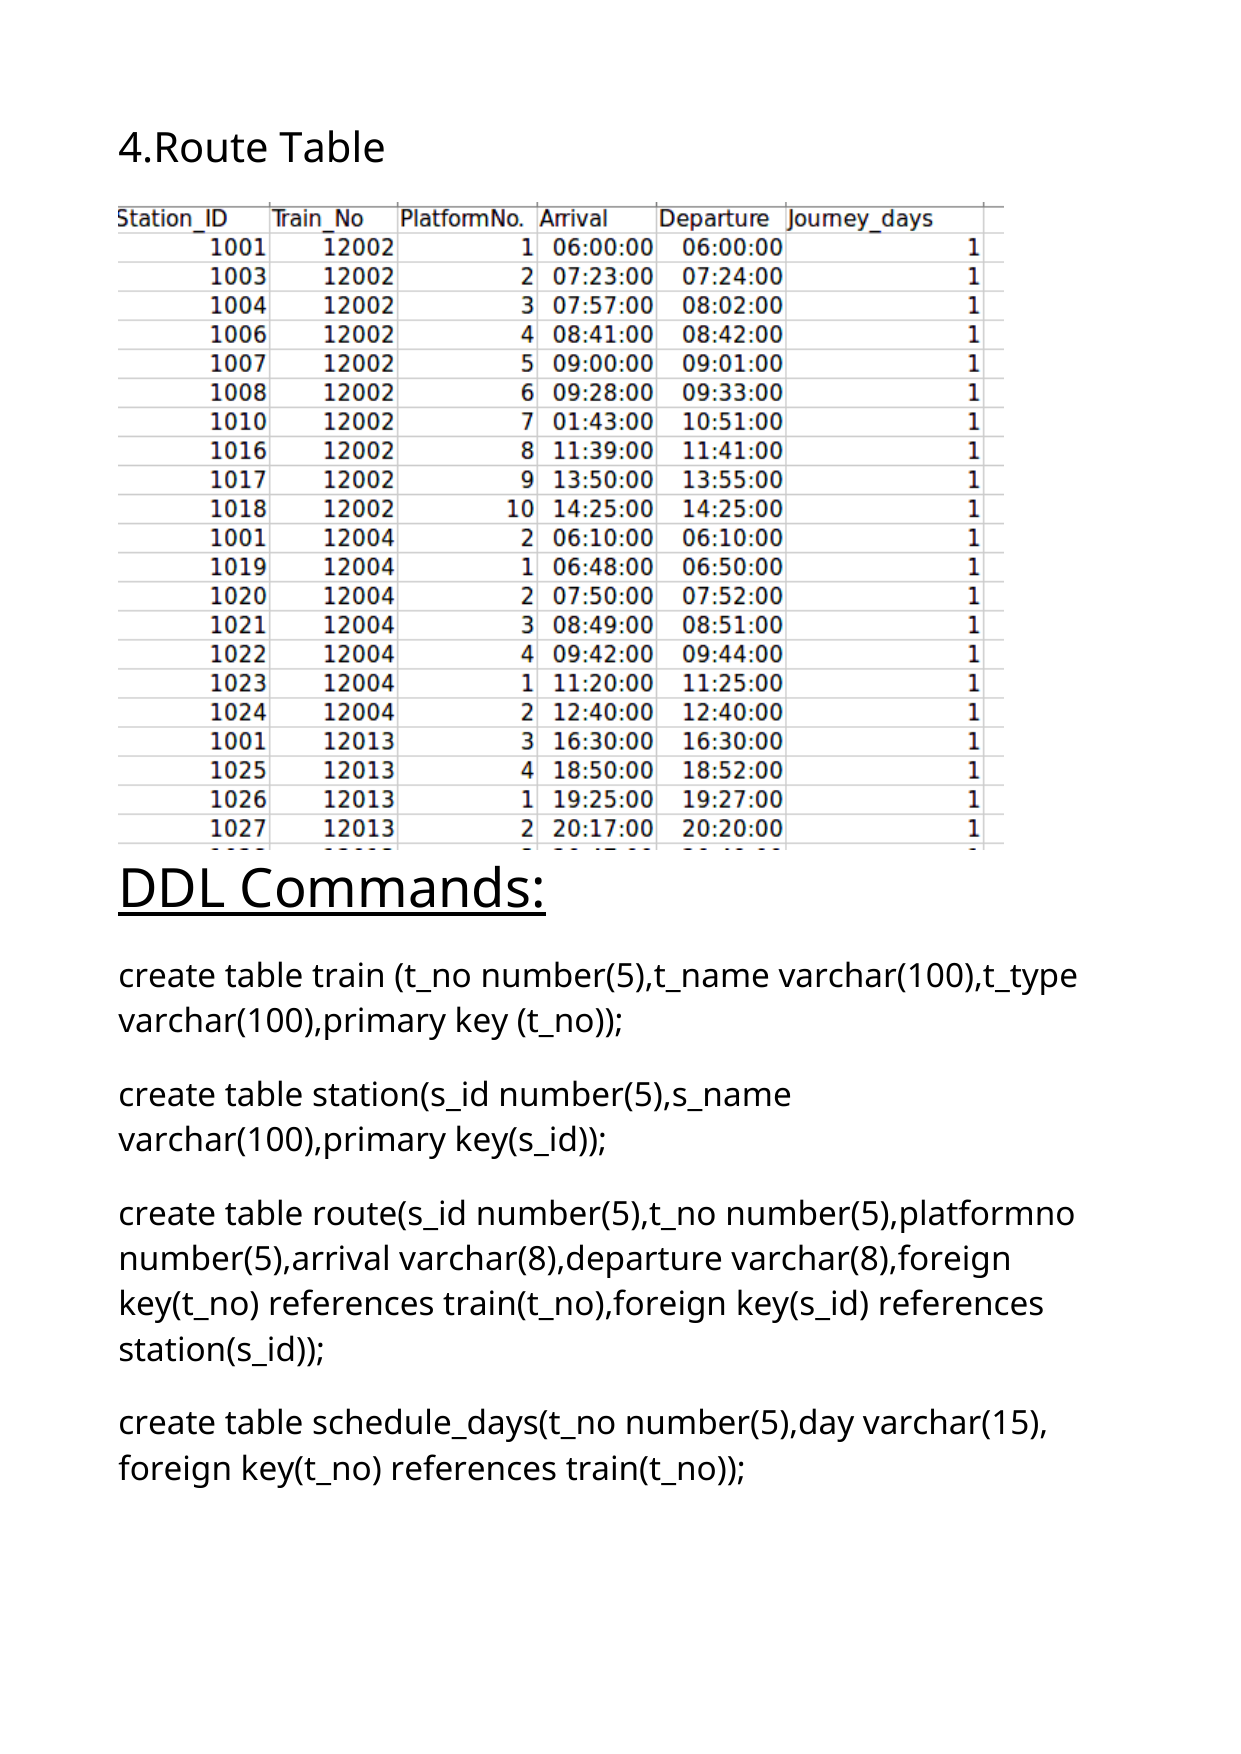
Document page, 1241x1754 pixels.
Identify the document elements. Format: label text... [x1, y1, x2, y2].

text create table train (t_no number(5),t_name varchar(100),t_type varchar(100),primary key (t_no)); [118, 952, 1122, 1042]
text create table station(s_id number(5),s_name varchar(100),primary key(s_id)); [118, 1070, 1122, 1161]
text create table route(s_id number(5),t_no number(5),platformno number(5),arrival varchar(8),departure varchar(8),foreign key(t_no) references train(t_no),foreign key(s_id) references station(s_id)); [118, 1189, 1122, 1371]
text create table schedule_days(t_no number(5),day varchar(15), foreign key(t_no) references train(t_no)); [118, 1399, 1122, 1490]
text 4.Route Table [118, 118, 1122, 175]
text DDL Commands: [118, 850, 1122, 923]
